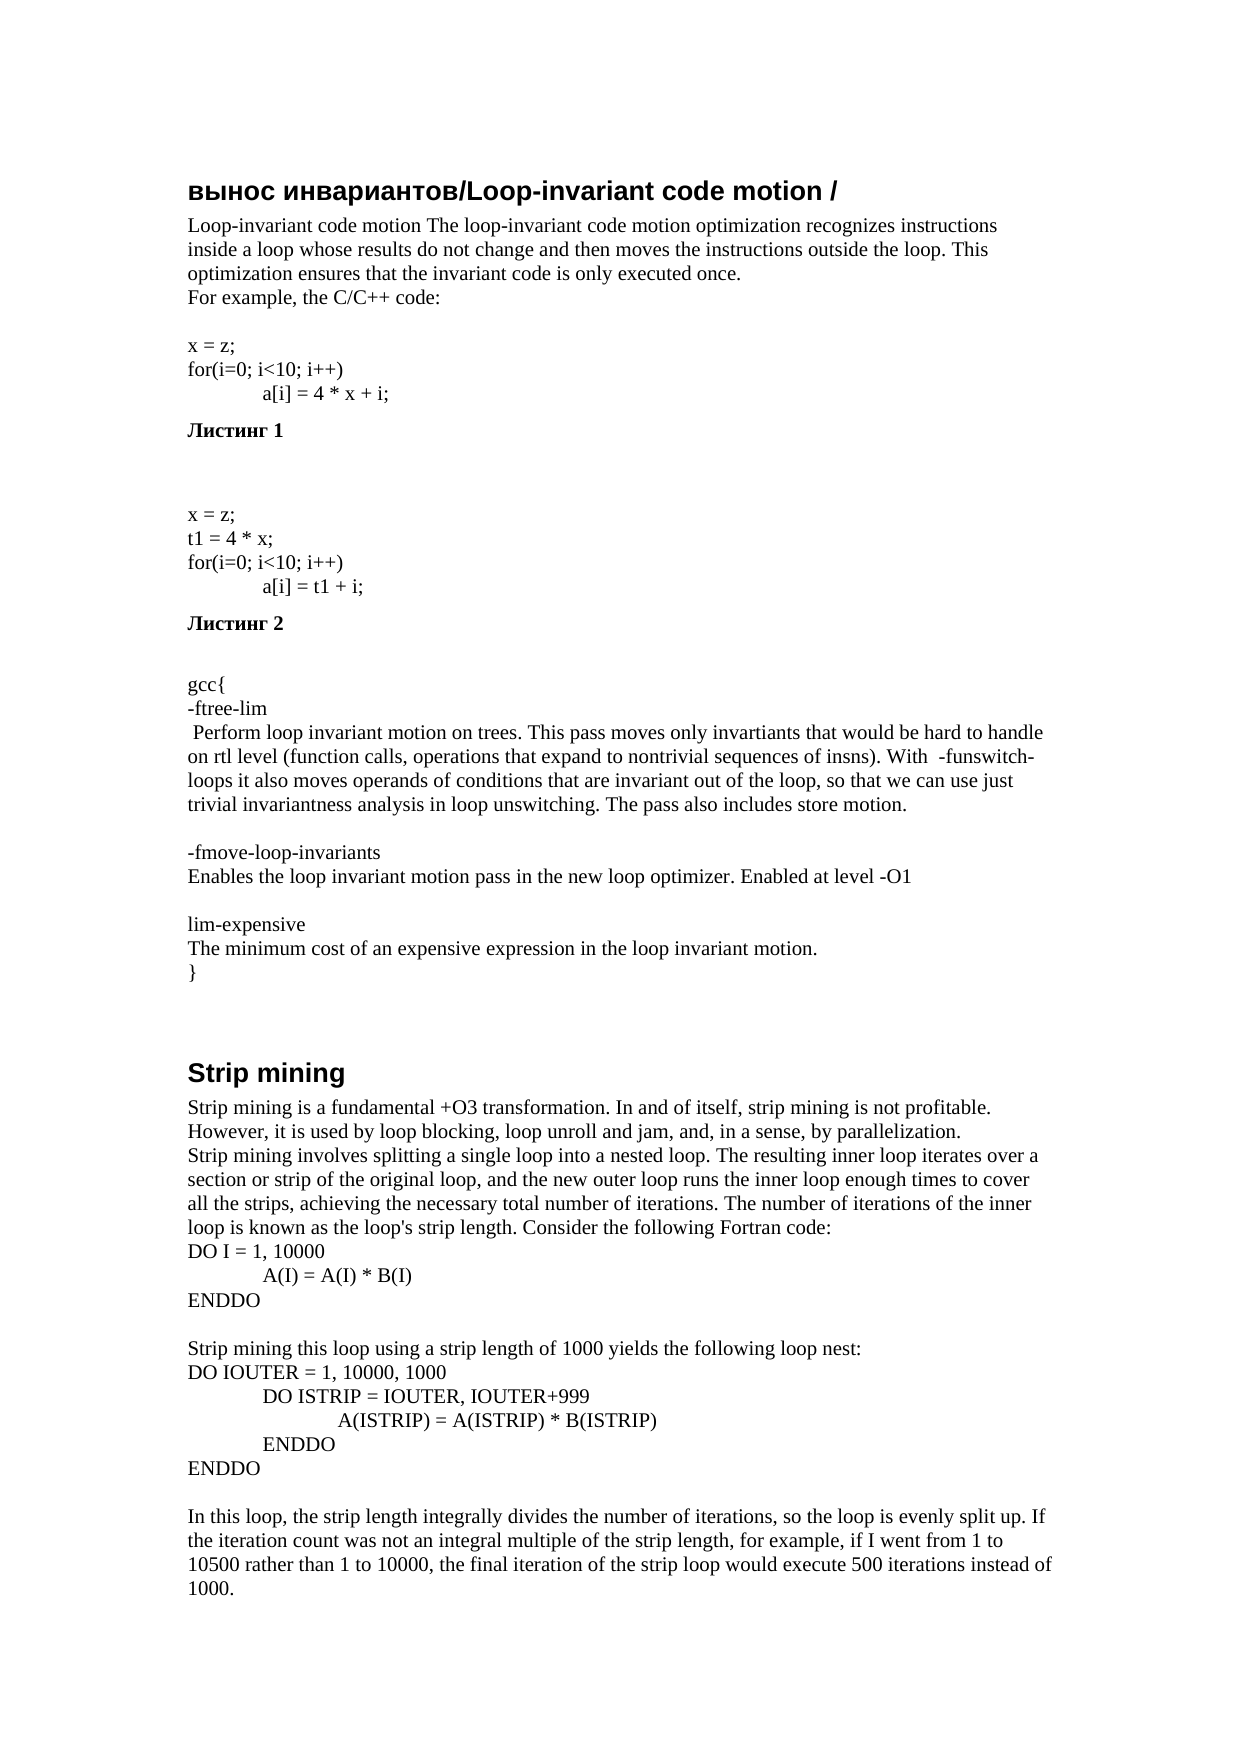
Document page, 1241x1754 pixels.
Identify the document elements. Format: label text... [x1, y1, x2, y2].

text for(i=0; i<10; i++) [187, 357, 1053, 381]
text Листинг 1 [187, 417, 1053, 442]
text gcc{ [187, 672, 1053, 696]
text DO ISTRIP = IOUTER, IOUTER+999 [187, 1384, 1053, 1408]
text Strip mining is a fundamental +O3 transformation. In and of itself, strip mining is not profitable. However, it is used by loop blocking, loop unroll and jam, and, in a sense, by parallelization. [187, 1095, 1053, 1143]
text } [187, 960, 1053, 984]
text A(ISTRIP) = A(ISTRIP) * B(ISTRIP) [187, 1408, 1053, 1432]
text x = z; [187, 333, 1053, 357]
text Enables the loop invariant motion pass in the new loop optimizer. Enabled at level -O1 [187, 864, 1053, 888]
text DO IOUTER = 1, 10000, 1000 [187, 1360, 1053, 1384]
text Strip mining this loop using a strip length of 1000 yields the following loop nest: [187, 1336, 1053, 1360]
text Листинг 2 [187, 611, 1053, 635]
text The minimum cost of an expensive expression in the loop invariant motion. [187, 936, 1053, 960]
text t1 = 4 * x; [187, 526, 1053, 550]
text ENDDO [187, 1287, 1053, 1312]
text x = z; [187, 502, 1053, 526]
text For example, the C/C++ code: [187, 285, 1053, 309]
text -ftree-lim [187, 696, 1053, 720]
text Perform loop invariant motion on trees. This pass moves only invartiants that would be hard to handle on rtl level (function calls, operations that expand to nontrivial sequences of insns). With -funswitch-loops it also moves operands of conditions that are invariant out of the loop, so that we can use just trivial invariantness analysis in loop unswitching. The pass also includes store motion. [187, 720, 1053, 816]
text Strip mining involves splitting a single loop into a nested loop. The resulting inner loop iterates over a section or strip of the original loop, and the new outer loop runs the inner loop enough times to cover all the strips, achieving the necessary total number of iterations. The number of iterations of the inner loop is known as the loop's strip length. Consider the following Fortran code: [187, 1143, 1053, 1239]
text ENDDO [187, 1456, 1053, 1480]
text A(I) = A(I) * B(I) [187, 1263, 1053, 1287]
subtitle Strip mining [187, 1057, 1053, 1089]
text ENDDO [187, 1432, 1053, 1456]
text for(i=0; i<10; i++) [187, 550, 1053, 574]
subtitle вынос инвариантов/Loop-invariant code motion / [187, 175, 1053, 206]
text a[i] = 4 * x + i; [187, 381, 1053, 405]
text Loop-invariant code motion The loop-invariant code motion optimization recognizes instructions inside a loop whose results do not change and then moves the instructions outside the loop. This optimization ensures that the invariant code is only executed once. [187, 212, 1053, 285]
text In this loop, the strip length integrally divides the number of iterations, so the loop is evenly split up. If the iteration count was not an integral multiple of the strip length, for example, if I went from 1 to 10500 rather than 1 to 10000, the final iteration of the strip loop would execute 500 iterations instead of 1000. [187, 1504, 1053, 1600]
text a[i] = t1 + i; [187, 574, 1053, 598]
text DO I = 1, 10000 [187, 1239, 1053, 1263]
text -fmove-loop-invariants [187, 840, 1053, 864]
text lim-expensive [187, 912, 1053, 936]
